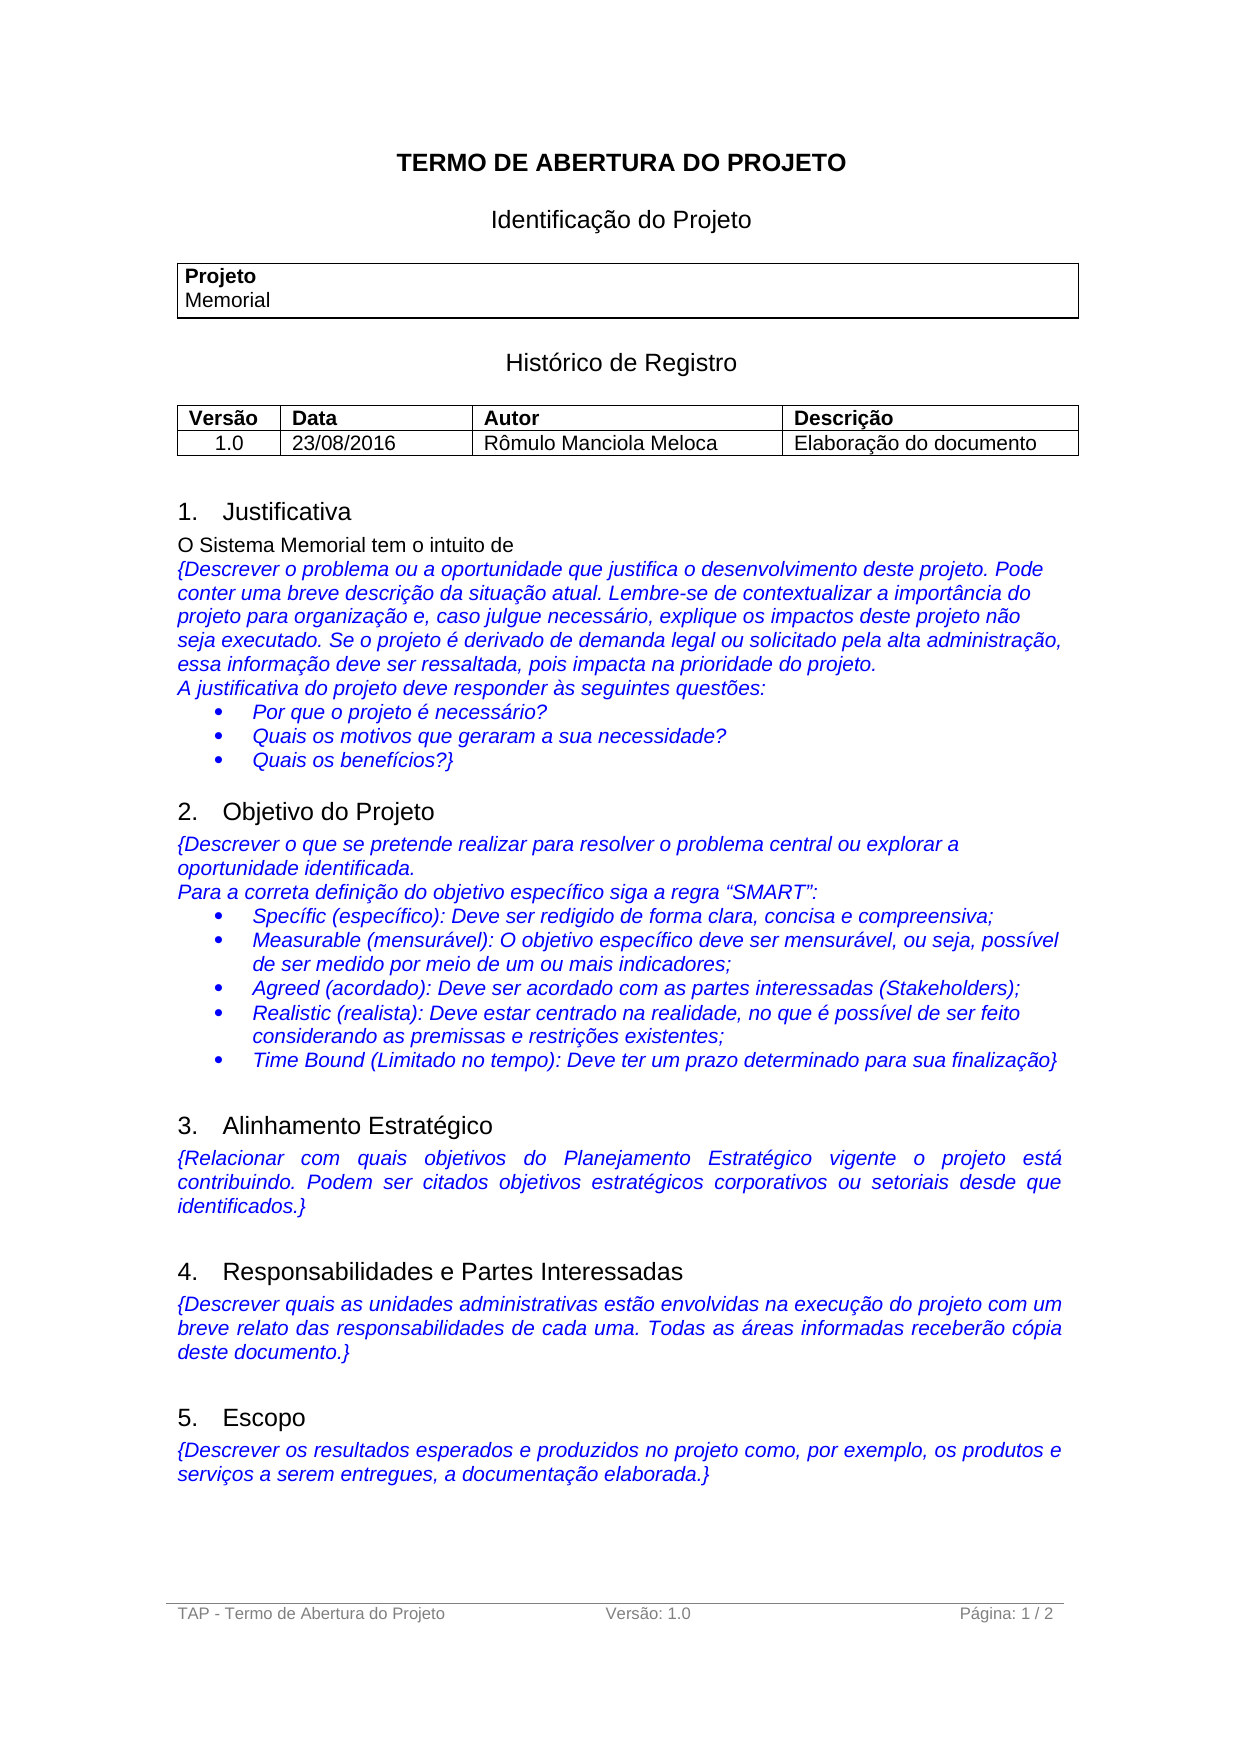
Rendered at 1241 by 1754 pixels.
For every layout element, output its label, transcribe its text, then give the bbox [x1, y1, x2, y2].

table_header Projeto Memorial [178, 264, 1078, 317]
list Quais os benefícios?} [215, 748, 1063, 772]
list Agreed (acordado): Deve ser acordado com as partes interessadas (Stakeholders); [215, 976, 1063, 1000]
text TERMO DE ABERTURA DO PROJETO [177, 148, 1065, 176]
subtitle Alinhamento Estratégico [177, 1111, 1065, 1140]
list Quais os motivos que geraram a sua necessidade? [215, 724, 1063, 748]
text Histórico de Registro [177, 348, 1065, 376]
table_cell 1.0 [178, 431, 280, 455]
table_cell 23/08/2016 [281, 431, 472, 455]
text {Descrever quais as unidades administrativas estão envolvidas na execução do projeto com um breve relato das responsabilidades de cada uma. Todas as áreas informadas receberão cópia deste documento.} [177, 1292, 1063, 1364]
text {Descrever o que se pretende realizar para resolver o problema central ou explorar a oportunidade identificada. [177, 832, 1063, 880]
text {Descrever o problema ou a oportunidade que justifica o desenvolvimento deste projeto. Pode conter uma breve descrição da situação atual. Lembre-se de contextualizar a importância do projeto para organização e, caso julgue necessário, explique os impactos deste projeto não seja executado. Se o projeto é derivado de demanda legal ou solicitado pela alta administração, essa informação deve ser ressaltada, pois impacta na prioridade do projeto. [177, 556, 1063, 676]
table_cell Elaboração do documento [783, 431, 1078, 455]
list Measurable (mensurável): O objetivo específico deve ser mensurável, ou seja, possível de ser medido por meio de um ou mais indicadores; [215, 928, 1063, 976]
list Time Bound (Limitado no tempo): Deve ter um prazo determinado para sua finalização} [215, 1048, 1063, 1072]
table_header Versão [178, 406, 280, 430]
subtitle Objetivo do Projeto [177, 797, 1065, 826]
table_header Data [281, 406, 472, 430]
subtitle Justificativa [177, 497, 1065, 526]
table_cell Rômulo Manciola Meloca [473, 431, 782, 455]
text O Sistema Memorial tem o intuito de [177, 532, 1063, 556]
table_header Autor [473, 406, 782, 430]
text {Relacionar com quais objetivos do Planejamento Estratégico vigente o projeto está contribuindo. Podem ser citados objetivos estratégicos corporativos ou setoriais desde que identificados.} [177, 1146, 1063, 1218]
text A justificativa do projeto deve responder às seguintes questões: [177, 676, 1063, 700]
text {Descrever os resultados esperados e produzidos no projeto como, por exemplo, os produtos e serviços a serem entregues, a documentação elaborada.} [177, 1438, 1063, 1486]
subtitle Escopo [177, 1403, 1065, 1431]
list Por que o projeto é necessário? [215, 700, 1063, 724]
subtitle Responsabilidades e Partes Interessadas [177, 1257, 1065, 1286]
text Para a correta definição do objetivo específico siga a regra “SMART”: [177, 880, 1063, 904]
list Specífic (específico): Deve ser redigido de forma clara, concisa e compreensiva; [215, 904, 1063, 928]
text Identificação do Projeto [177, 205, 1065, 234]
list Realistic (realista): Deve estar centrado na realidade, no que é possível de ser feito considerando as premissas e restrições existentes; [215, 1000, 1063, 1048]
table_header Descrição [783, 406, 1078, 430]
